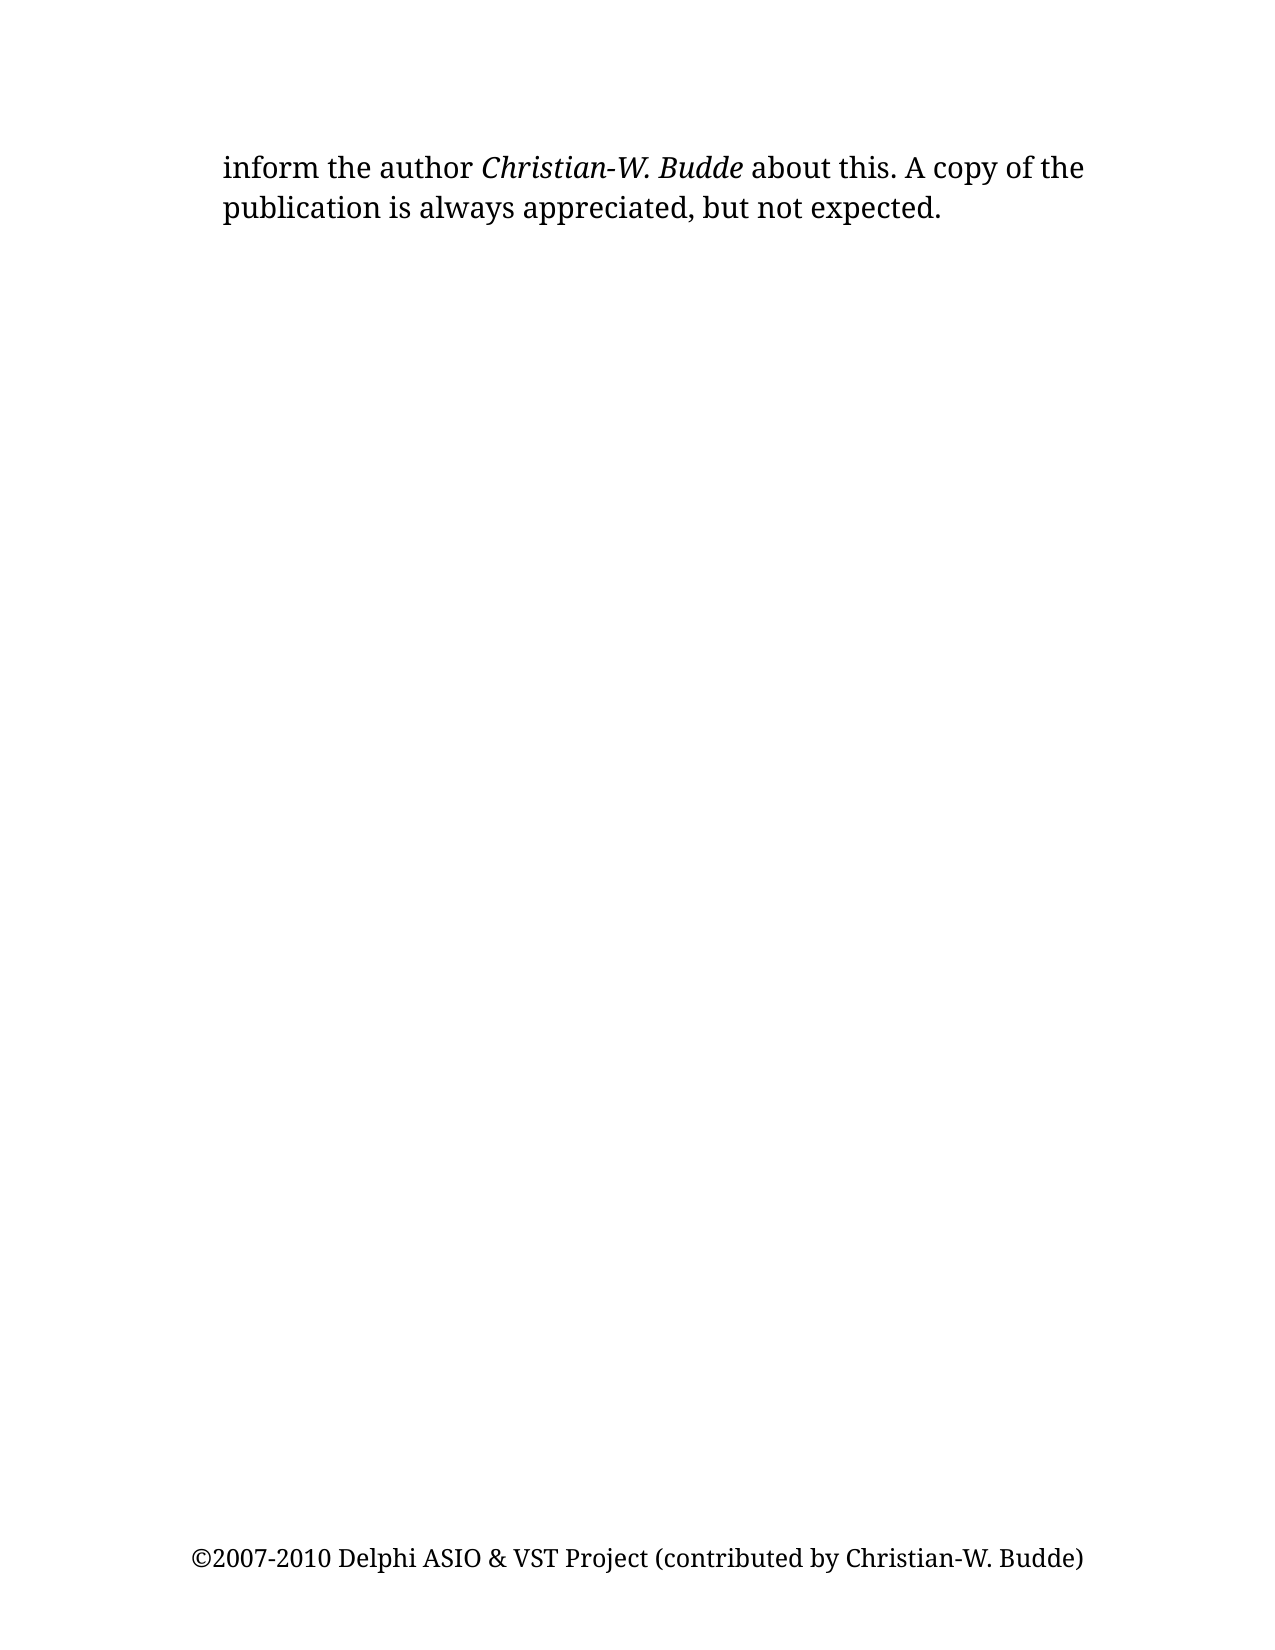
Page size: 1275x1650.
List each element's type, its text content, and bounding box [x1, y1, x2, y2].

list inform the author Christian-W. Budde about this. A copy of the publication is always appreciated, but not expected. [185, 148, 1127, 227]
